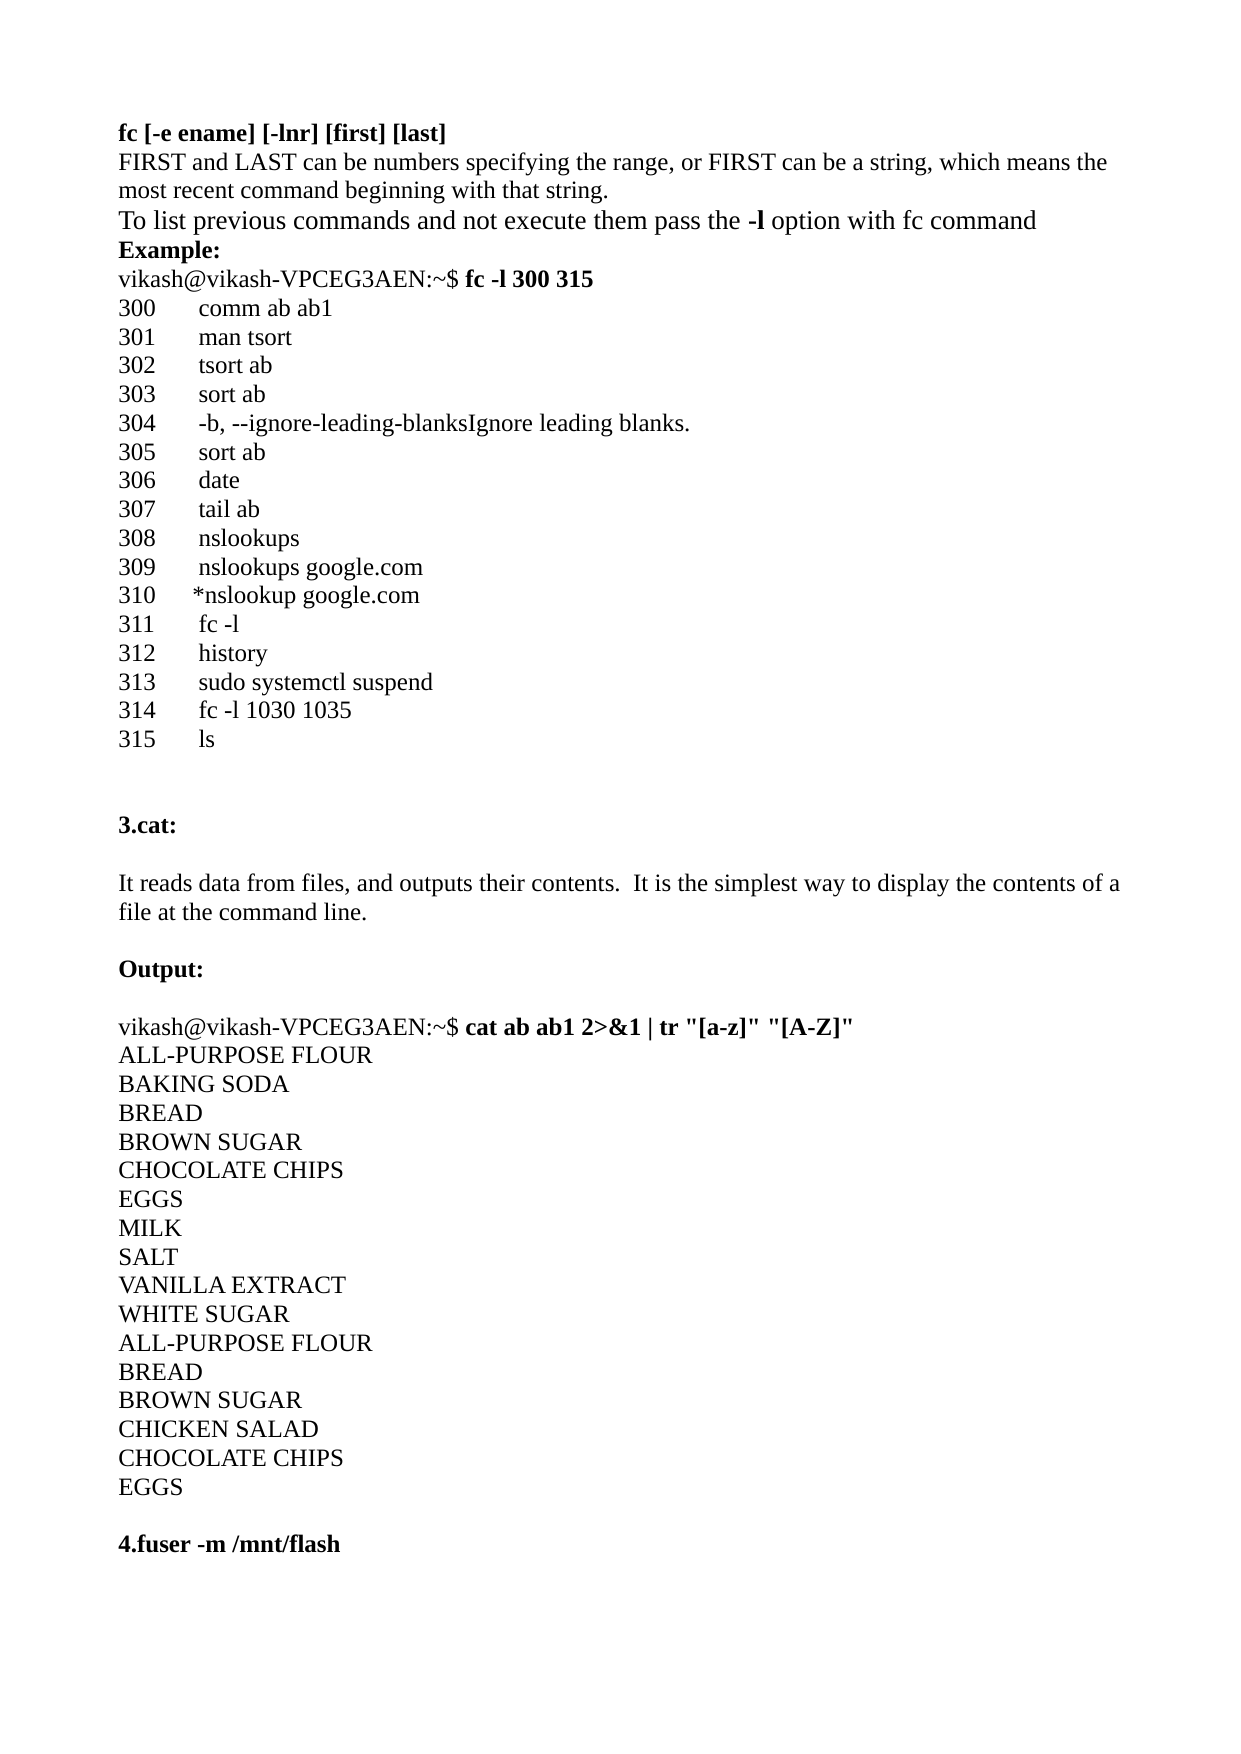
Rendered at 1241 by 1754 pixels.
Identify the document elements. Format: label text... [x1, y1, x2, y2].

text SALT [118, 1242, 1122, 1271]
text It reads data from files, and outputs their contents. It is the simplest way to display the contents of a file at the command line. [118, 868, 1122, 926]
text ALL-PURPOSE FLOUR [118, 1041, 1122, 1069]
text 303 sort ab [118, 379, 1122, 408]
text Output: [118, 954, 1122, 983]
text fc [-e ename] [-lnr] [first] [last] [118, 118, 1122, 147]
text Example: [118, 236, 1122, 264]
text MILK [118, 1213, 1122, 1242]
text 302 tsort ab [118, 351, 1122, 379]
text 301 man tsort [118, 322, 1122, 351]
text CHOCOLATE CHIPS [118, 1156, 1122, 1184]
text EGGS [118, 1472, 1122, 1501]
text 310 *nslookup google.com [118, 581, 1122, 609]
text 305 sort ab [118, 437, 1122, 466]
text BAKING SODA [118, 1069, 1122, 1098]
text 3.cat: [118, 811, 1122, 839]
text BREAD [118, 1357, 1122, 1386]
text CHOCOLATE CHIPS [118, 1443, 1122, 1472]
text To list previous commands and not execute them pass the -l option with fc command [118, 204, 1122, 236]
text CHICKEN SALAD [118, 1414, 1122, 1443]
text 311 fc -l [118, 609, 1122, 638]
text 315 ls [118, 724, 1122, 753]
text BREAD [118, 1098, 1122, 1127]
text 309 nslookups google.com [118, 552, 1122, 581]
text 304 -b, --ignore-leading-blanksIgnore leading blanks. [118, 408, 1122, 437]
text BROWN SUGAR [118, 1127, 1122, 1156]
text 4.fuser -m /mnt/flash [118, 1529, 1122, 1558]
text 313 sudo systemctl suspend [118, 667, 1122, 696]
text EGGS [118, 1184, 1122, 1213]
text VANILLA EXTRACT [118, 1271, 1122, 1299]
text 312 history [118, 638, 1122, 667]
text 307 tail ab [118, 494, 1122, 523]
text 314 fc -l 1030 1035 [118, 696, 1122, 724]
text FIRST and LAST can be numbers specifying the range, or FIRST can be a string, which means the most recent command beginning with that string. [118, 147, 1122, 204]
text ALL-PURPOSE FLOUR [118, 1328, 1122, 1357]
text 306 date [118, 466, 1122, 494]
text 300 comm ab ab1 [118, 293, 1122, 322]
text WHITE SUGAR [118, 1299, 1122, 1328]
text vikash@vikash-VPCEG3AEN:~$ fc -l 300 315 [118, 264, 1122, 293]
text BROWN SUGAR [118, 1386, 1122, 1414]
text vikash@vikash-VPCEG3AEN:~$ cat ab ab1 2>&1 | tr "[a-z]" "[A-Z]" [118, 1012, 1122, 1041]
text 308 nslookups [118, 523, 1122, 552]
